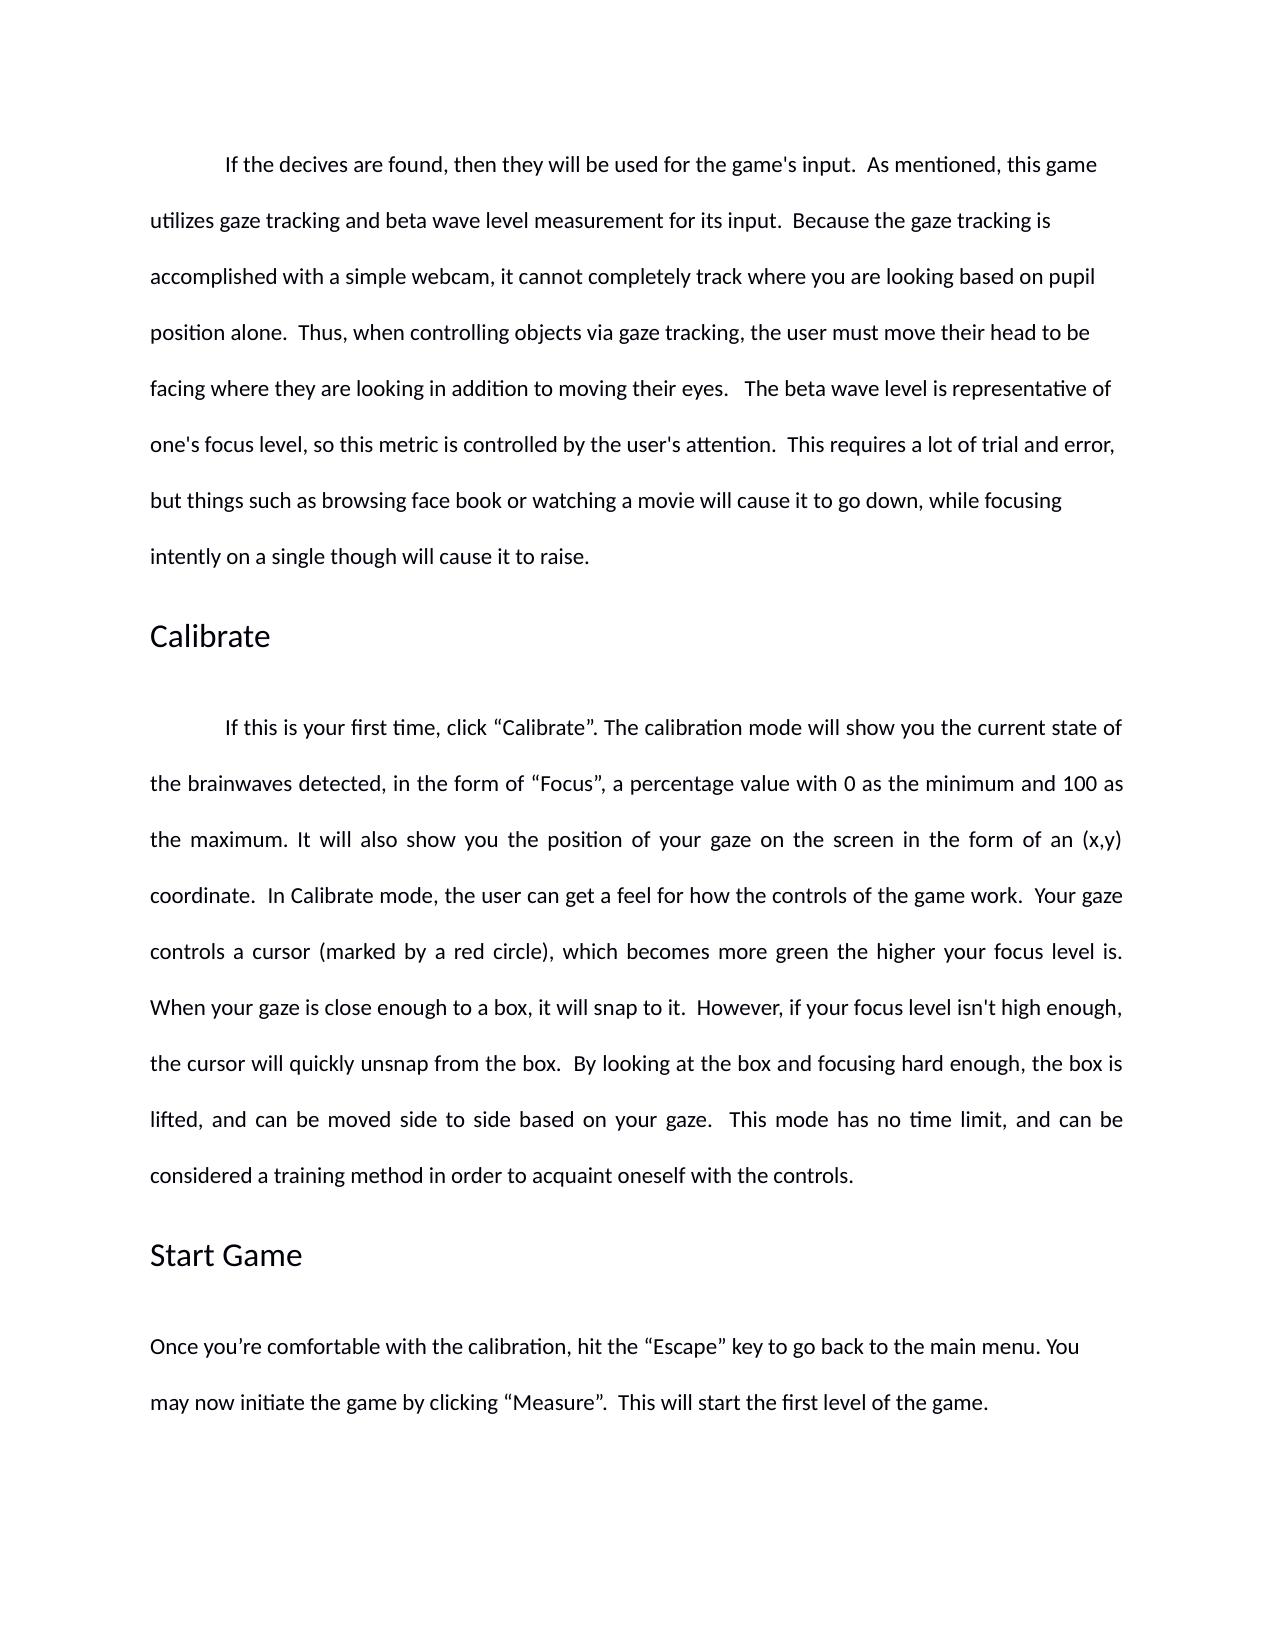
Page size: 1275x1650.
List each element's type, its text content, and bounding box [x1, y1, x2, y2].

text Start Game [150, 1234, 1125, 1275]
text Once you’re comfortable with the calibration, hit the “Escape” key to go back to the main menu. You may now initiate the game by clicking “Measure”. This will start the first level of the game. [150, 1332, 1125, 1416]
text If this is your first time, click “Calibrate”. The calibration mode will show you the current state of the brainwaves detected, in the form of “Focus”, a percentage value with 0 as the minimum and 100 as the maximum. It will also show you the position of your gaze on the screen in the form of an (x,y) coordinate. In Calibrate mode, the user can get a feel for how the controls of the game work. Your gaze controls a cursor (marked by a red circle), which becomes more green the higher your focus level is. When your gaze is close enough to a box, it will snap to it. However, if your focus level isn't high enough, the cursor will quickly unsnap from the box. By looking at the box and focusing hard enough, the box is lifted, and can be moved side to side based on your gaze. This mode has no time limit, and can be considered a training method in order to acquaint oneself with the controls. [150, 713, 1125, 1189]
text If the decives are found, then they will be used for the game's input. As mentioned, this game utilizes gaze tracking and beta wave level measurement for its input. Because the gaze tracking is accomplished with a simple webcam, it cannot completely track where you are looking based on pupil position alone. Thus, when controlling objects via gaze tracking, the user must move their head to be facing where they are looking in addition to moving their eyes. The beta wave level is representative of one's focus level, so this metric is controlled by the user's attention. This requires a lot of trial and error, but things such as browsing face book or watching a movie will cause it to go down, while focusing intently on a single though will cause it to raise. [150, 150, 1125, 570]
text Calibrate [150, 615, 1125, 656]
